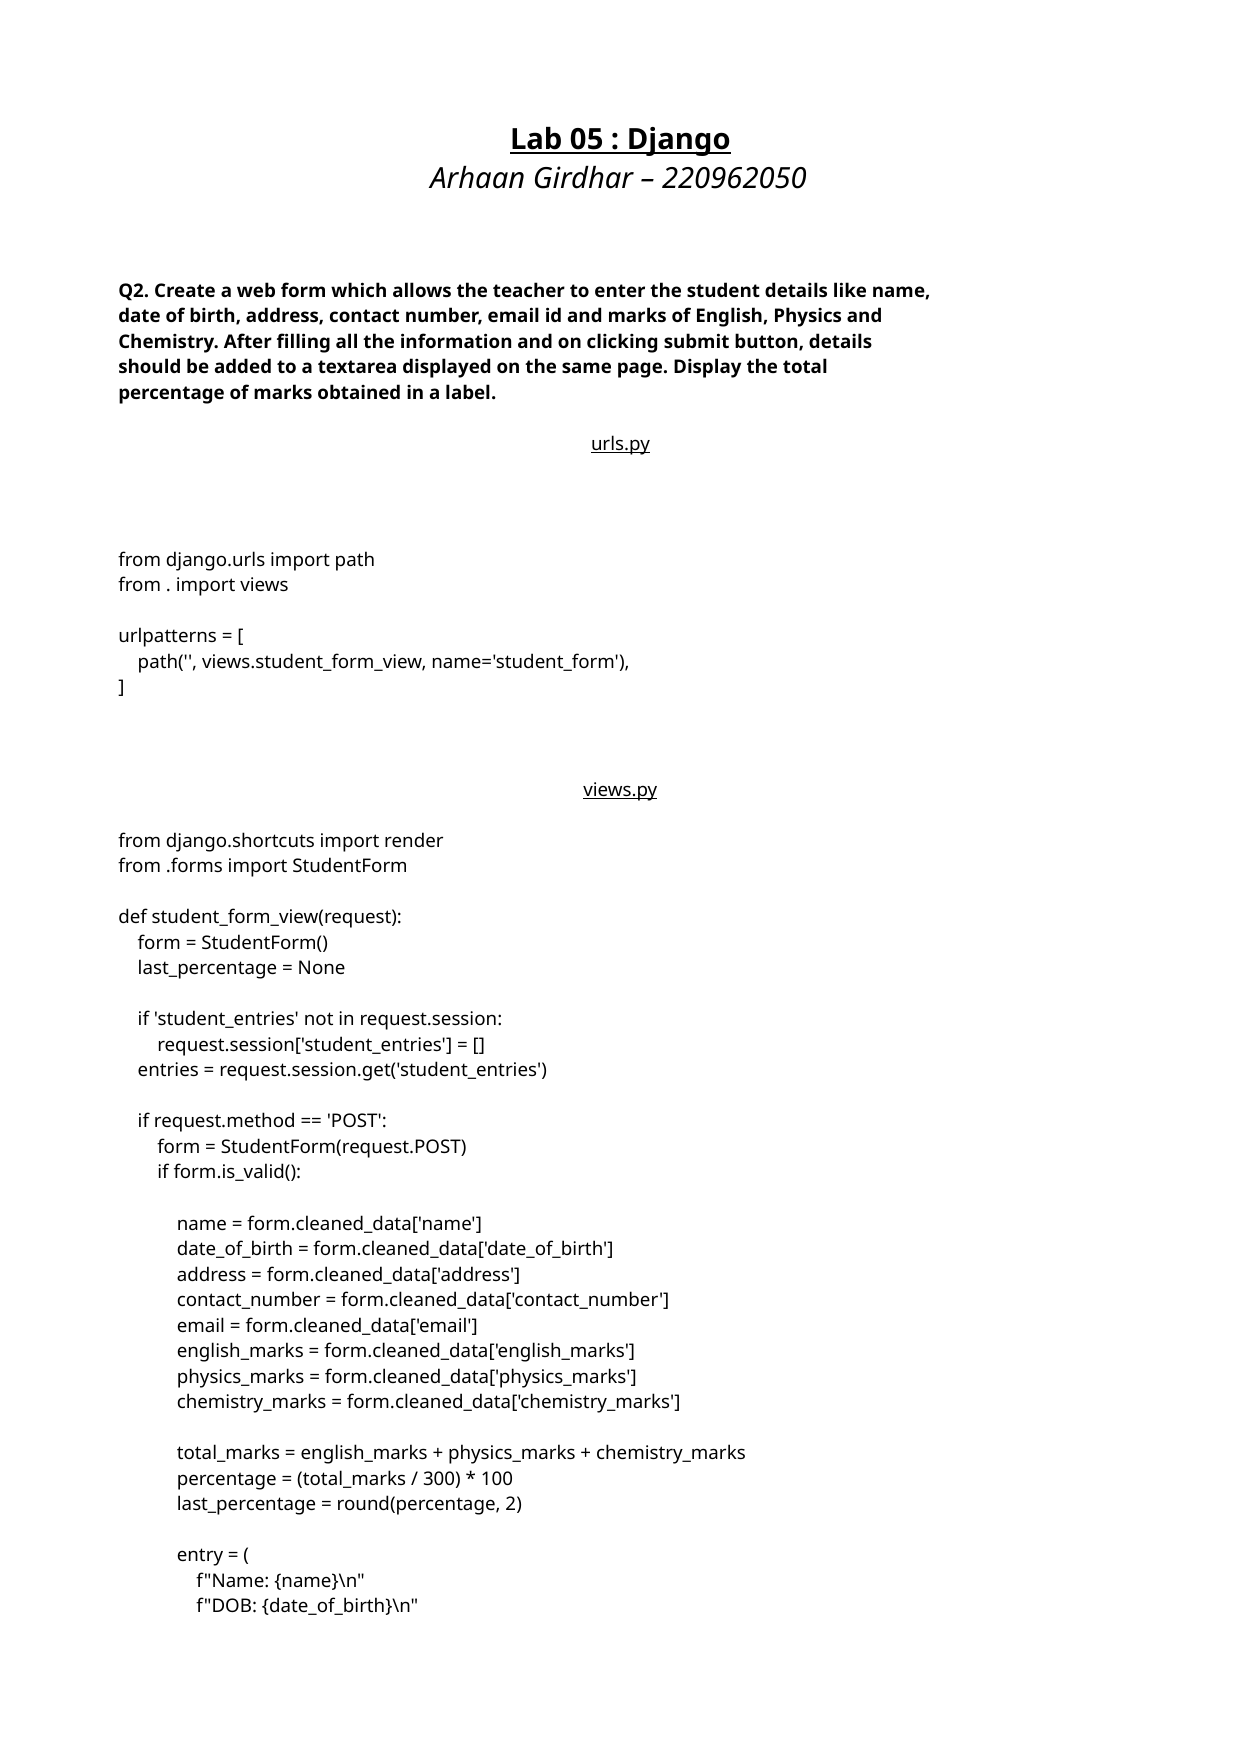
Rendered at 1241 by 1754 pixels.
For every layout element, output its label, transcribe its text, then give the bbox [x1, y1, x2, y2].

text from . import views [118, 572, 1122, 597]
text entry = ( [118, 1542, 1122, 1567]
text english_marks = form.cleaned_data['english_marks'] [118, 1337, 1122, 1363]
text email = form.cleaned_data['email'] [118, 1312, 1122, 1337]
text last_percentage = round(percentage, 2) [118, 1491, 1122, 1516]
text f"DOB: {date_of_birth}\n" [118, 1593, 1122, 1618]
text chemistry_marks = form.cleaned_data['chemistry_marks'] [118, 1388, 1122, 1414]
text from django.shortcuts import render [118, 827, 1122, 852]
text if form.is_valid(): [118, 1159, 1122, 1184]
text form = StudentForm() [118, 929, 1122, 954]
text urls.py [118, 430, 1122, 456]
text name = form.cleaned_data['name'] [118, 1210, 1122, 1235]
text percentage = (total_marks / 300) * 100 [118, 1465, 1122, 1491]
text from django.urls import path [118, 546, 1122, 572]
text urlpatterns = [ [118, 623, 1122, 648]
text last_percentage = None [118, 954, 1122, 980]
text def student_form_view(request): [118, 903, 1122, 929]
text f"Name: {name}\n" [118, 1567, 1122, 1593]
text physics_marks = form.cleaned_data['physics_marks'] [118, 1363, 1122, 1388]
text request.session['student_entries'] = [] [118, 1031, 1122, 1057]
text if request.method == 'POST': [118, 1108, 1122, 1133]
text should be added to a textarea displayed on the same page. Display the total [118, 353, 1122, 379]
text contact_number = form.cleaned_data['contact_number'] [118, 1286, 1122, 1312]
text Chemistry. After filling all the information and on clicking submit button, details [118, 328, 1122, 353]
text from .forms import StudentForm [118, 852, 1122, 878]
text Arhaan Girdhar – 220962050 [118, 158, 1122, 197]
text address = form.cleaned_data['address'] [118, 1261, 1122, 1286]
text entries = request.session.get('student_entries') [118, 1057, 1122, 1082]
text Q2. Create a web form which allows the teacher to enter the student details like name, [118, 277, 1122, 302]
text Lab 05 : Django [118, 118, 1122, 158]
text ] [118, 674, 1122, 699]
text path('', views.student_form_view, name='student_form'), [118, 648, 1122, 674]
text date of birth, address, contact number, email id and marks of English, Physics and [118, 302, 1122, 328]
text total_marks = english_marks + physics_marks + chemistry_marks [118, 1439, 1122, 1465]
text if 'student_entries' not in request.session: [118, 1006, 1122, 1031]
text date_of_birth = form.cleaned_data['date_of_birth'] [118, 1235, 1122, 1261]
text form = StudentForm(request.POST) [118, 1133, 1122, 1159]
text views.py [118, 776, 1122, 801]
text percentage of marks obtained in a label. [118, 379, 1122, 404]
